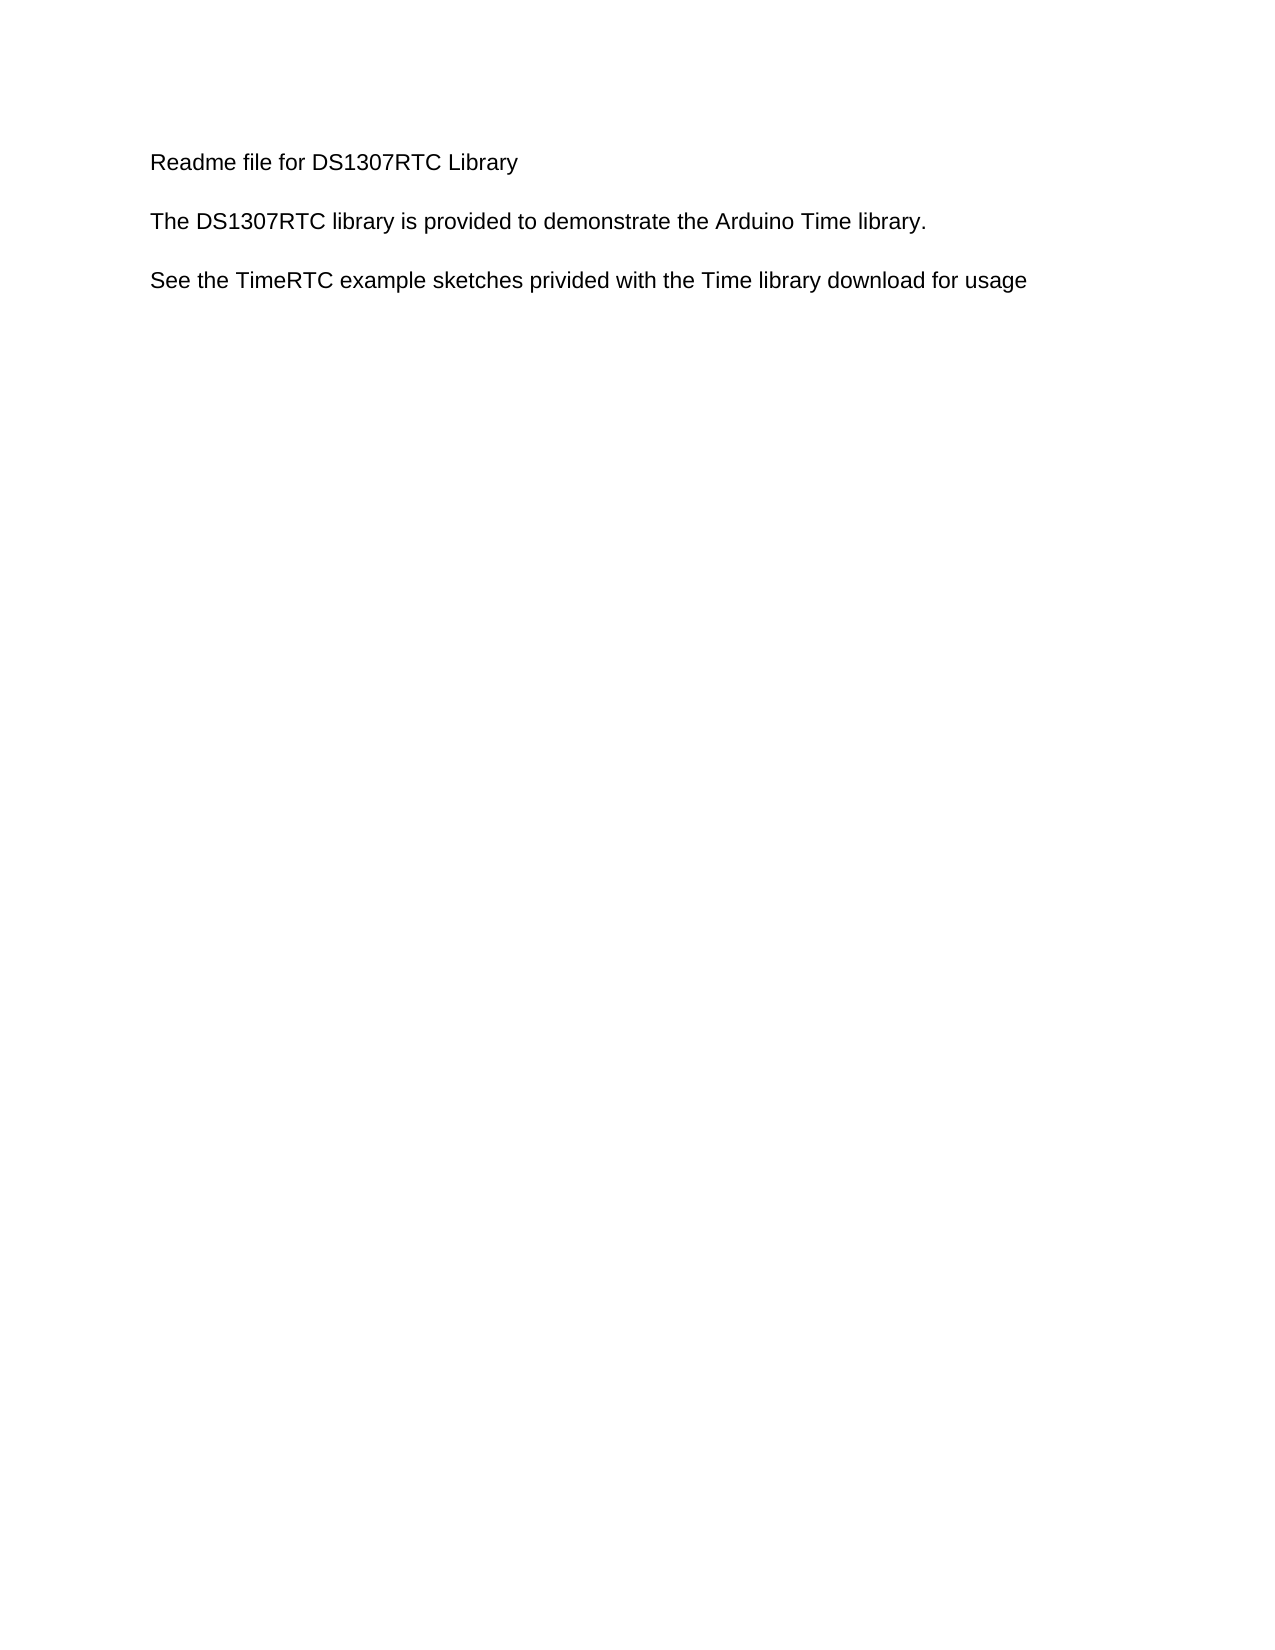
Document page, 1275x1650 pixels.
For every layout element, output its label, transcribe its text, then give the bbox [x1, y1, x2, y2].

text The DS1307RTC library is provided to demonstrate the Arduino Time library. [150, 209, 1125, 234]
text See the TimeRTC example sketches privided with the Time library download for usage [150, 267, 1125, 293]
text Readme file for DS1307RTC Library [150, 150, 1125, 176]
